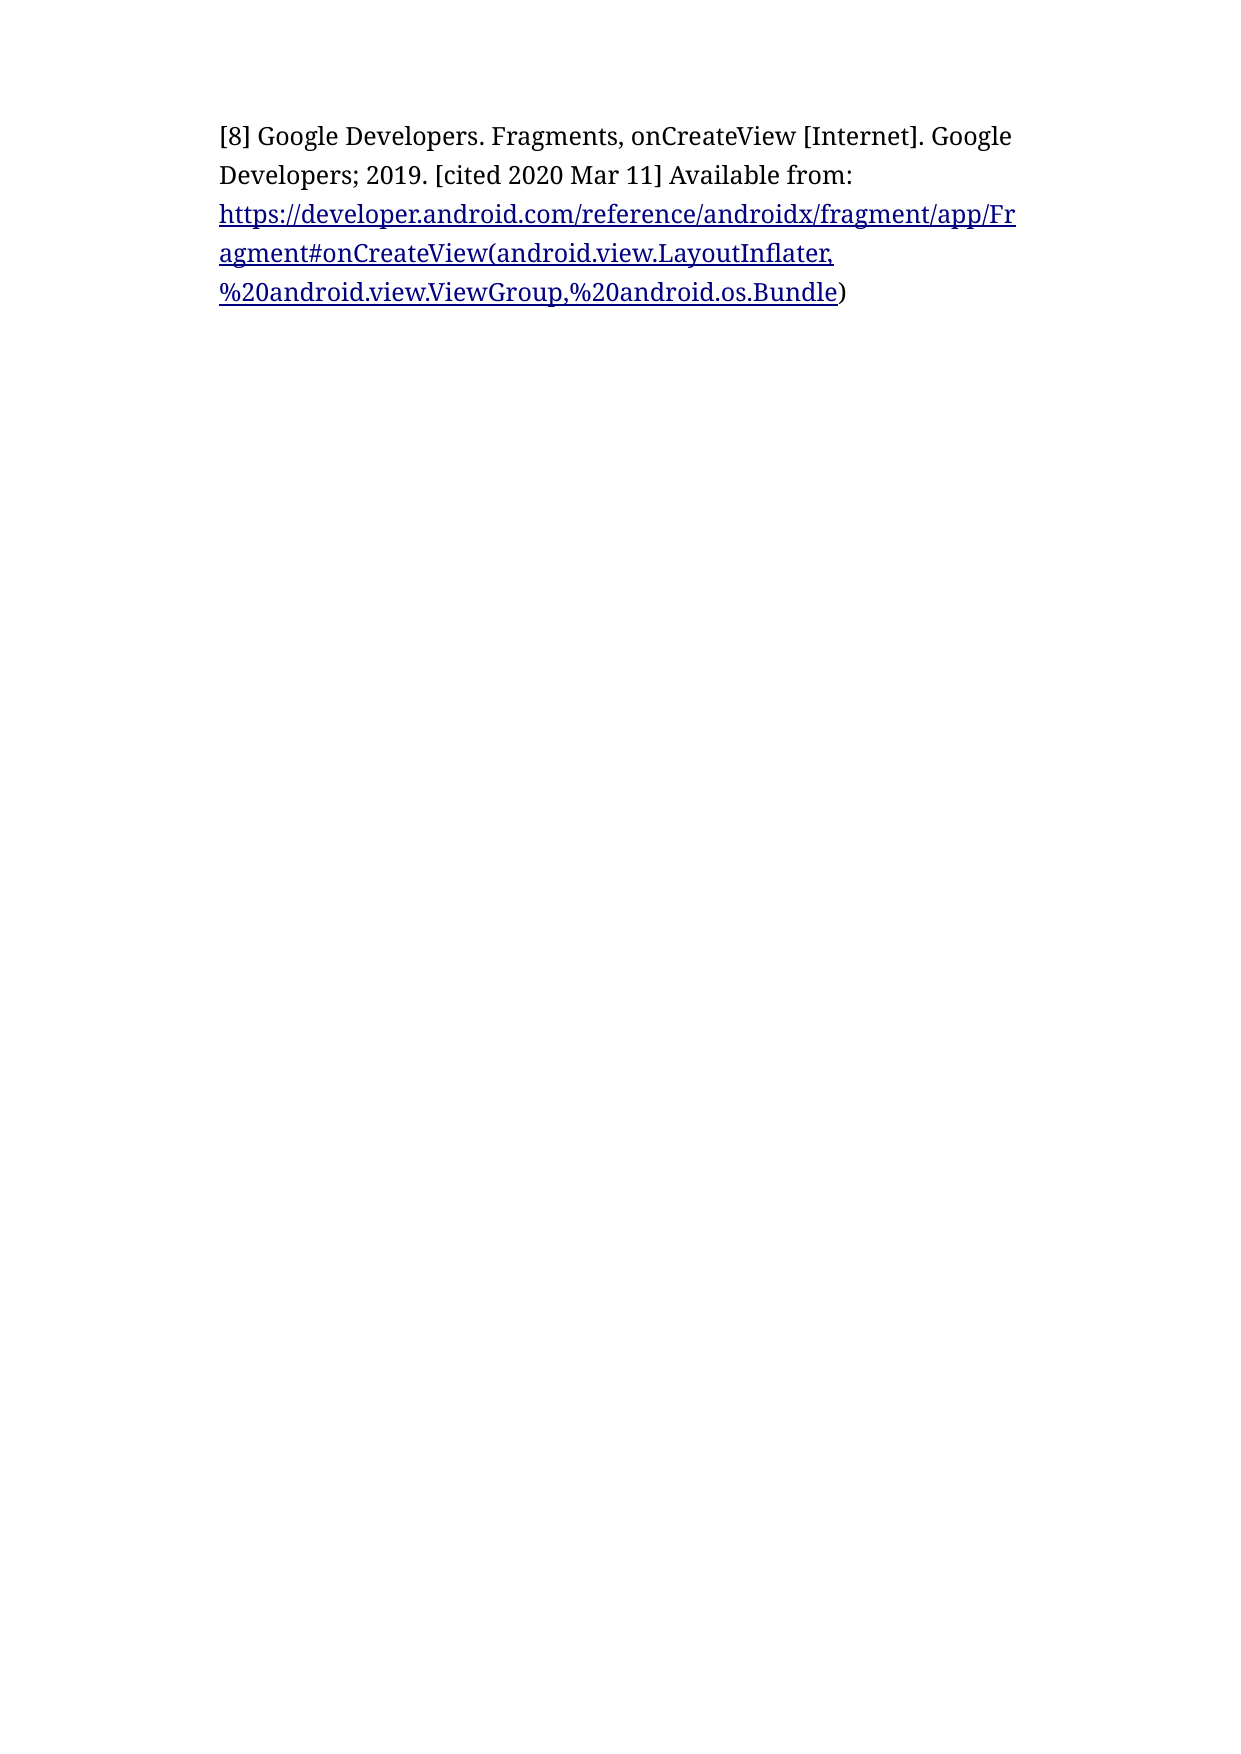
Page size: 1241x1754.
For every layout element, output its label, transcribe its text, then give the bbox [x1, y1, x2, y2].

text [8] Google Developers. Fragments, onCreateView [Internet]. Google Developers; 2019. [cited 2020 Mar 11] Available from: https://developer.android.com/reference/androidx/fragment/app/Fragment#onCreateView(android.view.LayoutInflater,%20android.view.ViewGroup,%20android.os.Bundle) [219, 118, 1022, 309]
